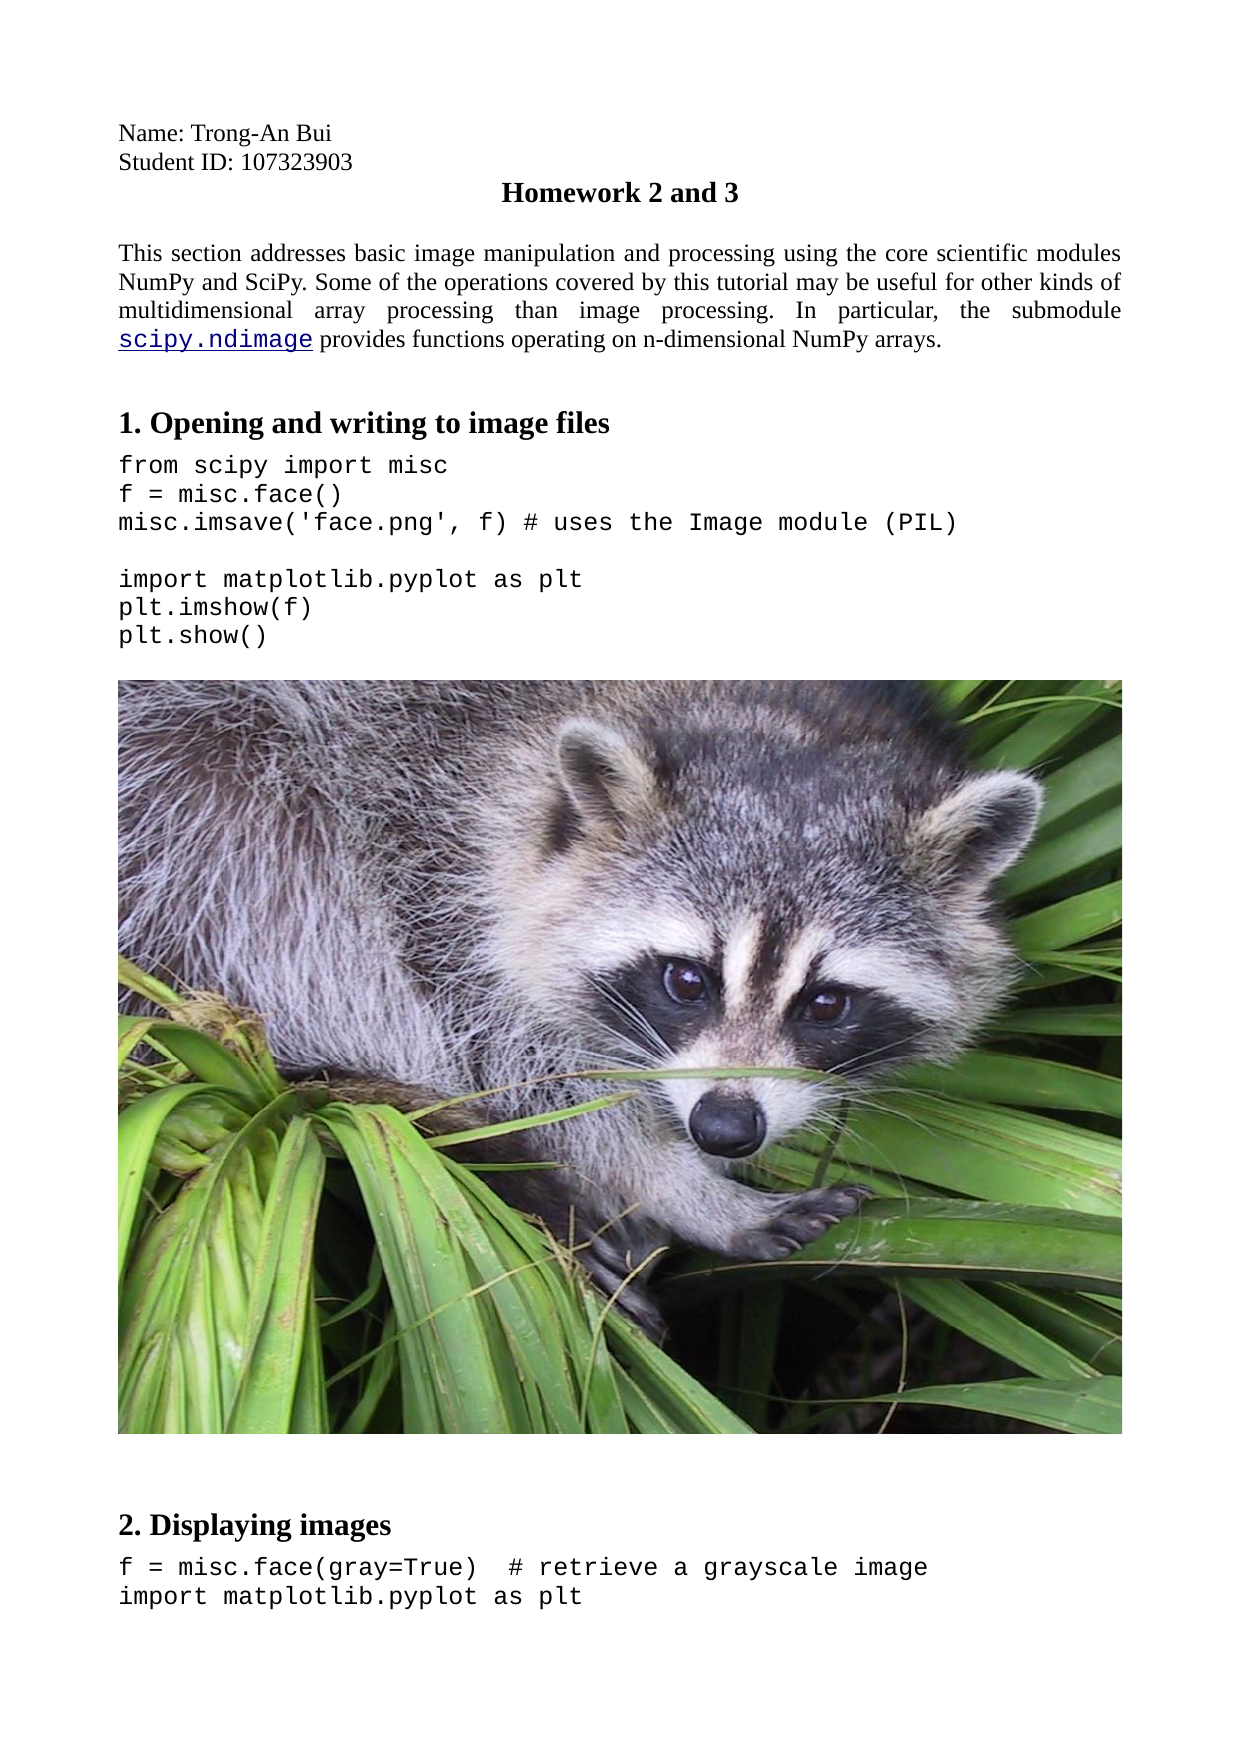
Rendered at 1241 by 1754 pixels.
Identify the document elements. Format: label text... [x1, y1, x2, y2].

text Student ID: 107323903 [118, 147, 1122, 176]
subtitle 2. Displaying images [118, 1506, 1122, 1542]
text f = misc.face() [118, 481, 1122, 510]
text Name: Trong-An Bui [118, 118, 1122, 147]
text This section addresses basic image manipulation and processing using the core scientific modules NumPy and SciPy. Some of the operations covered by this tutorial may be useful for other kinds of multidimensional array processing than image processing. In particular, the submodule scipy.ndimage provides functions operating on n-dimensional NumPy arrays. [118, 238, 1122, 355]
picture [118, 680, 1123, 1434]
text import matplotlib.pyplot as plt [118, 566, 1122, 595]
text plt.imshow(f) [118, 595, 1122, 623]
text Homework 2 and 3 [118, 176, 1122, 209]
text from scipy import misc [118, 453, 1122, 481]
text plt.show() [118, 623, 1122, 651]
text misc.imsave('face.png', f) # uses the Image module (PIL) [118, 510, 1122, 538]
subtitle 1. Opening and writing to image files [118, 404, 1122, 441]
text import matplotlib.pyplot as plt [118, 1583, 1122, 1612]
text f = misc.face(gray=True) # retrieve a grayscale image [118, 1555, 1122, 1583]
